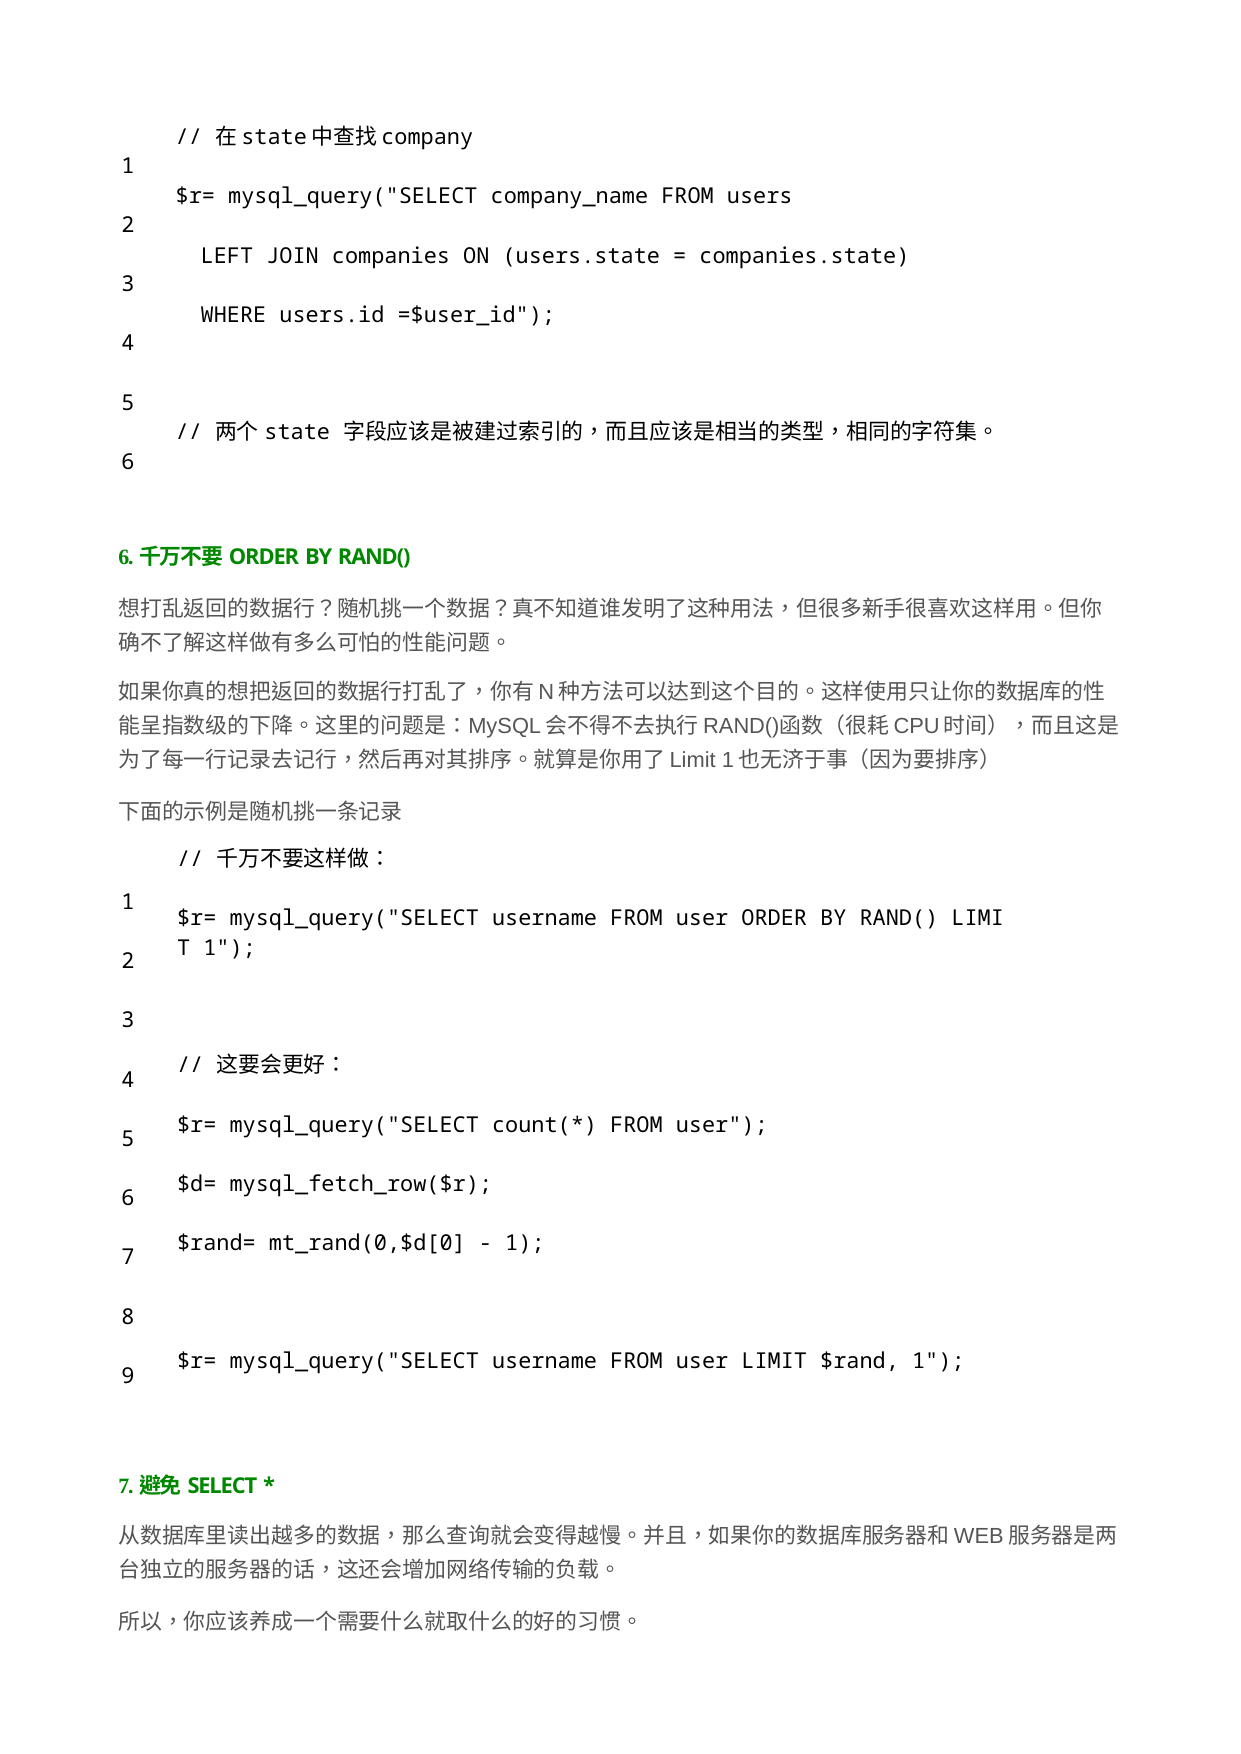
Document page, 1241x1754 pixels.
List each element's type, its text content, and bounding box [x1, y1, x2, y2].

table_header // 在state中查找company $r= mysql_query("SELECT company_name FROM users LEFT JOIN companies ON (users.state = companies.state) WHERE users.id =$user_id"); // 两个 state 字段应该是被建过索引的，而且应该是相当的类型，相同的字符集。 [173, 118, 1041, 537]
table_header // 千万不要这样做： $r= mysql_query("SELECT username FROM user ORDER BY RAND() LIMIT 1"); // 这要会更好： $r= mysql_query("SELECT count(*) FROM user"); $d= mysql_fetch_row($r); $rand= mt_rand(0,$d[0] - 1); $r= mysql_query("SELECT username FROM user LIMIT $rand, 1"); [174, 840, 1008, 1465]
text 如果你真的想把返回的数据行打乱了，你有N种方法可以达到这个目的。这样使用只让你的数据库的性能呈指数级的下降。这里的问题是：MySQL会不得不去执行RAND()函数（很耗CPU时间），而且这是为了每一行记录去记行，然后再对其排序。就算是你用了Limit 1也无济于事（因为要排序） [118, 671, 1122, 774]
text 想打乱返回的数据行？随机挑一个数据？真不知道谁发明了这种用法，但很多新手很喜欢这样用。但你确不了解这样做有多么可怕的性能问题。 [118, 587, 1122, 656]
text 7. 避免 SELECT * [118, 1465, 1122, 1499]
text 6. 千万不要 ORDER BY RAND() [118, 537, 1122, 571]
text 所以，你应该养成一个需要什么就取什么的好的习惯。 [118, 1599, 1122, 1634]
text 从数据库里读出越多的数据，那么查询就会变得越慢。并且，如果你的数据库服务器和WEB服务器是两台独立的服务器的话，这还会增加网络传输的负载。 [118, 1515, 1122, 1584]
table_header 1 2 3 4 5 6 7 8 9 [118, 840, 174, 1465]
table_header 1 2 3 4 5 6 [118, 118, 172, 537]
text 下面的示例是随机挑一条记录 [118, 790, 1122, 824]
